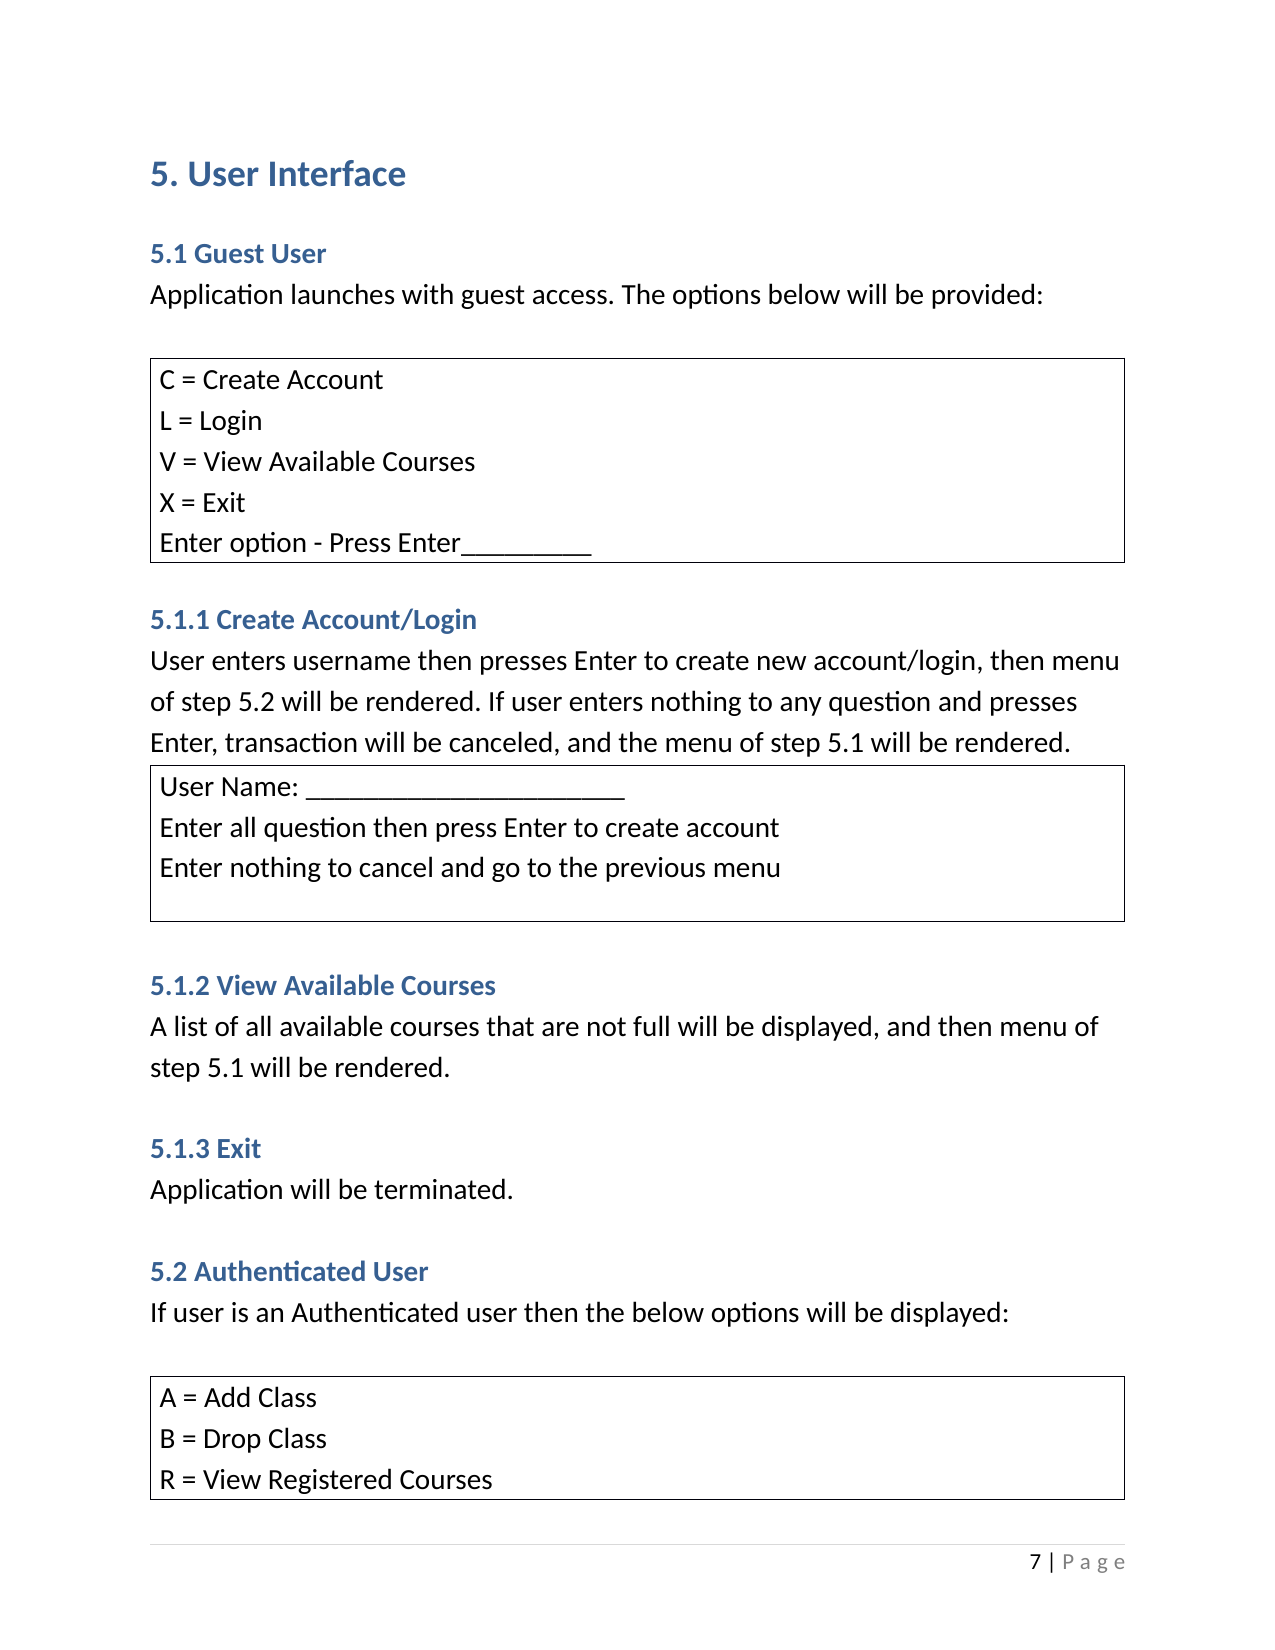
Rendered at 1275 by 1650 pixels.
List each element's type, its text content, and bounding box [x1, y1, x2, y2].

text User enters username then presses Enter to create new account/login, then menu of step 5.2 will be rendered. If user enters nothing to any question and presses Enter, transaction will be canceled, and the menu of step 5.1 will be rendered. [150, 642, 1125, 759]
text V = View Available Courses [151, 439, 1124, 478]
text User Name: ______________________ [151, 766, 1124, 803]
text A list of all available courses that are not full will be displayed, and then menu of step 5.1 will be rendered. [150, 1008, 1125, 1084]
text Application will be terminated. [150, 1171, 1125, 1207]
text 5.1.3 Exit [150, 1131, 1125, 1166]
text 5.1.2 View Available Courses [150, 967, 1125, 1002]
text Enter all question then press Enter to create account [151, 806, 1124, 844]
text X = Exit [151, 481, 1124, 519]
text C = Create Account [151, 359, 1124, 396]
text Enter nothing to cancel and go to the previous menu [151, 846, 1124, 885]
text 5.1 Guest User [150, 235, 1125, 271]
text A = Add Class [151, 1377, 1124, 1415]
text If user is an Authenticated user then the below options will be displayed: [150, 1294, 1125, 1330]
text Enter option - Press Enter_________ [151, 521, 1124, 562]
text B = Drop Class [151, 1417, 1124, 1456]
text 5.1.1 Create Account/Login [150, 601, 1125, 636]
text L = Login [151, 399, 1124, 437]
text 5.2 Authenticated User [150, 1253, 1125, 1289]
text Application launches with guest access. The options below will be provided: [150, 276, 1125, 311]
text R = View Registered Courses [151, 1458, 1124, 1499]
text 5. User Interface [150, 150, 1125, 196]
